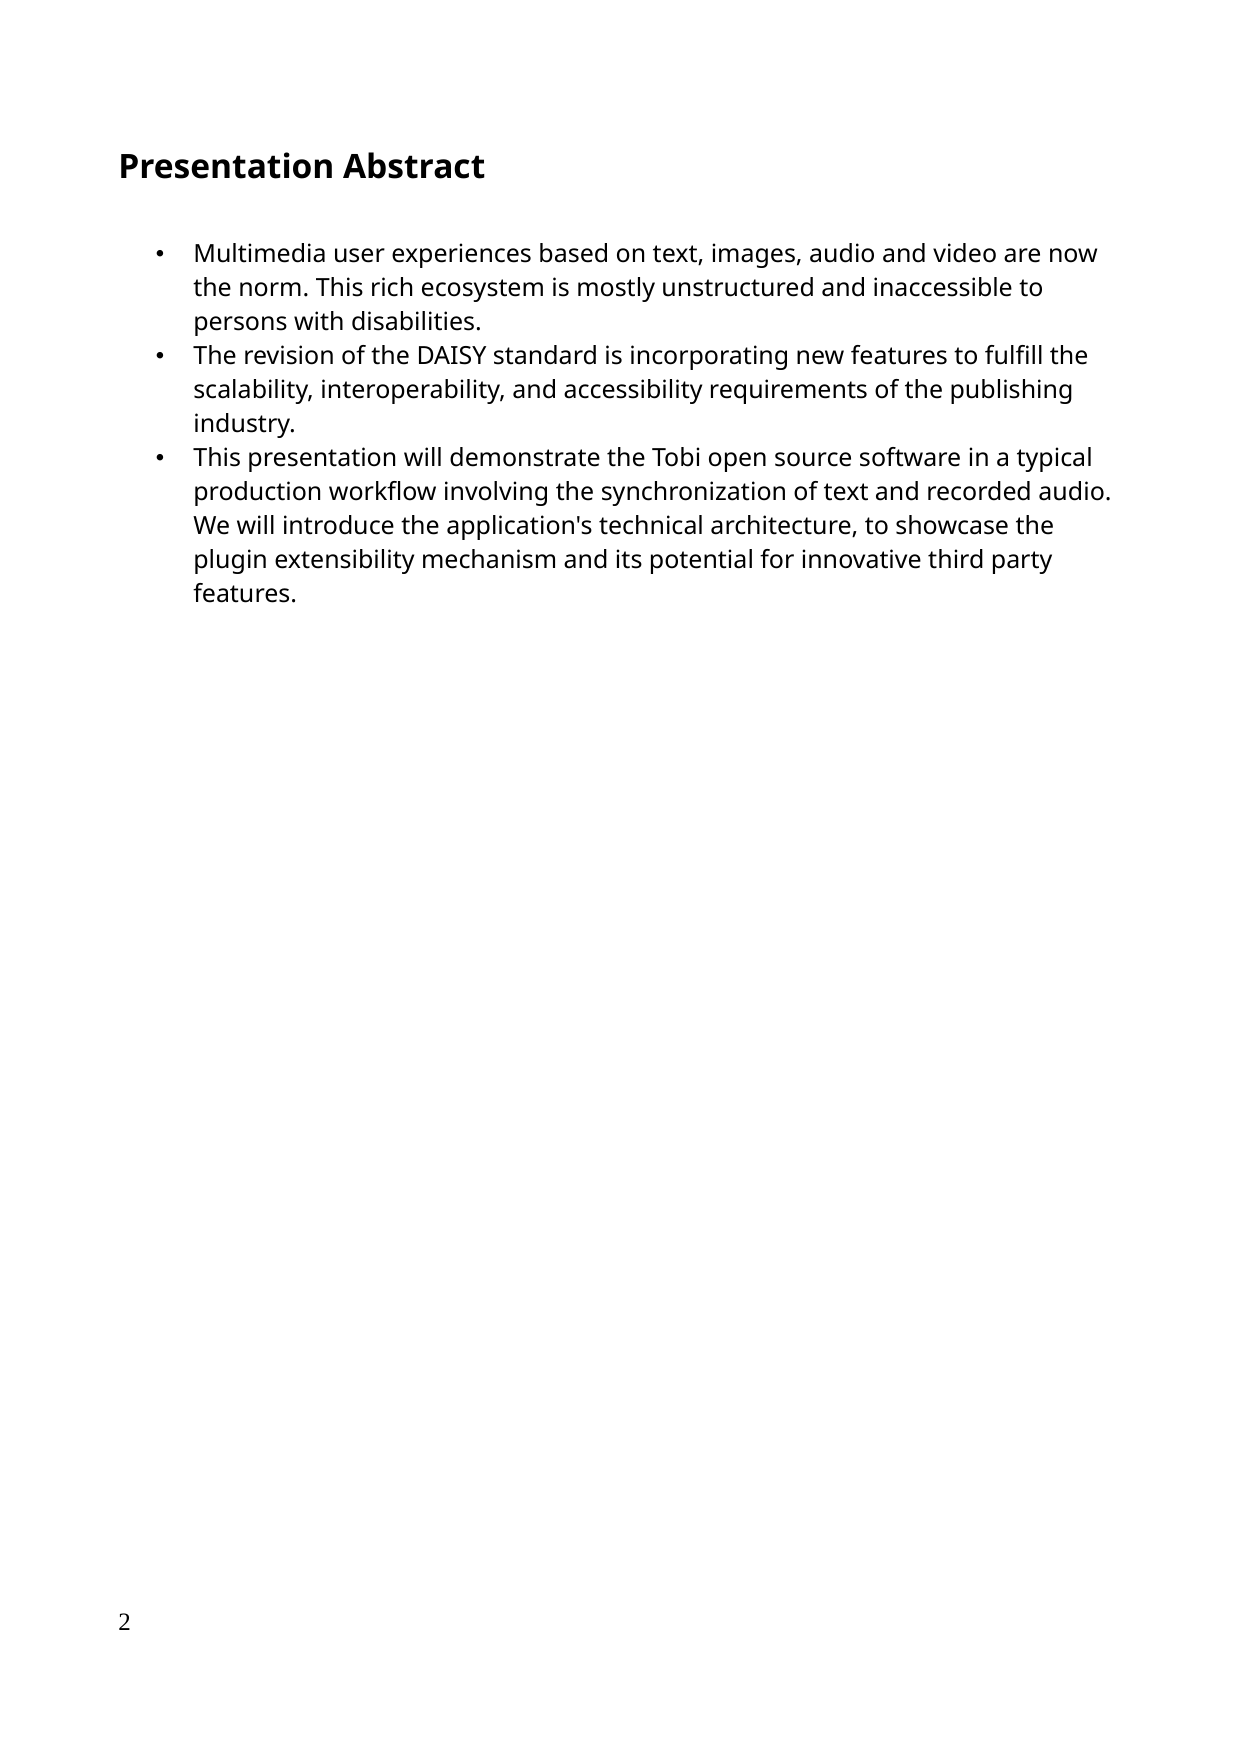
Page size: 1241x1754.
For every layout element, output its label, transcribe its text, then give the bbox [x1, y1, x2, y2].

subtitle Presentation Abstract [118, 143, 1122, 189]
list Multimedia user experiences based on text, images, audio and video are now the norm. This rich ecosystem is mostly unstructured and inaccessible to persons with disabilities. [156, 235, 1122, 338]
list This presentation will demonstrate the Tobi open source software in a typical production workflow involving the synchronization of text and recorded audio. We will introduce the application's technical architecture, to showcase the plugin extensibility mechanism and its potential for innovative third party features. [156, 440, 1122, 610]
list The revision of the DAISY standard is incorporating new features to fulfill the scalability, interoperability, and accessibility requirements of the publishing industry. [156, 338, 1122, 440]
